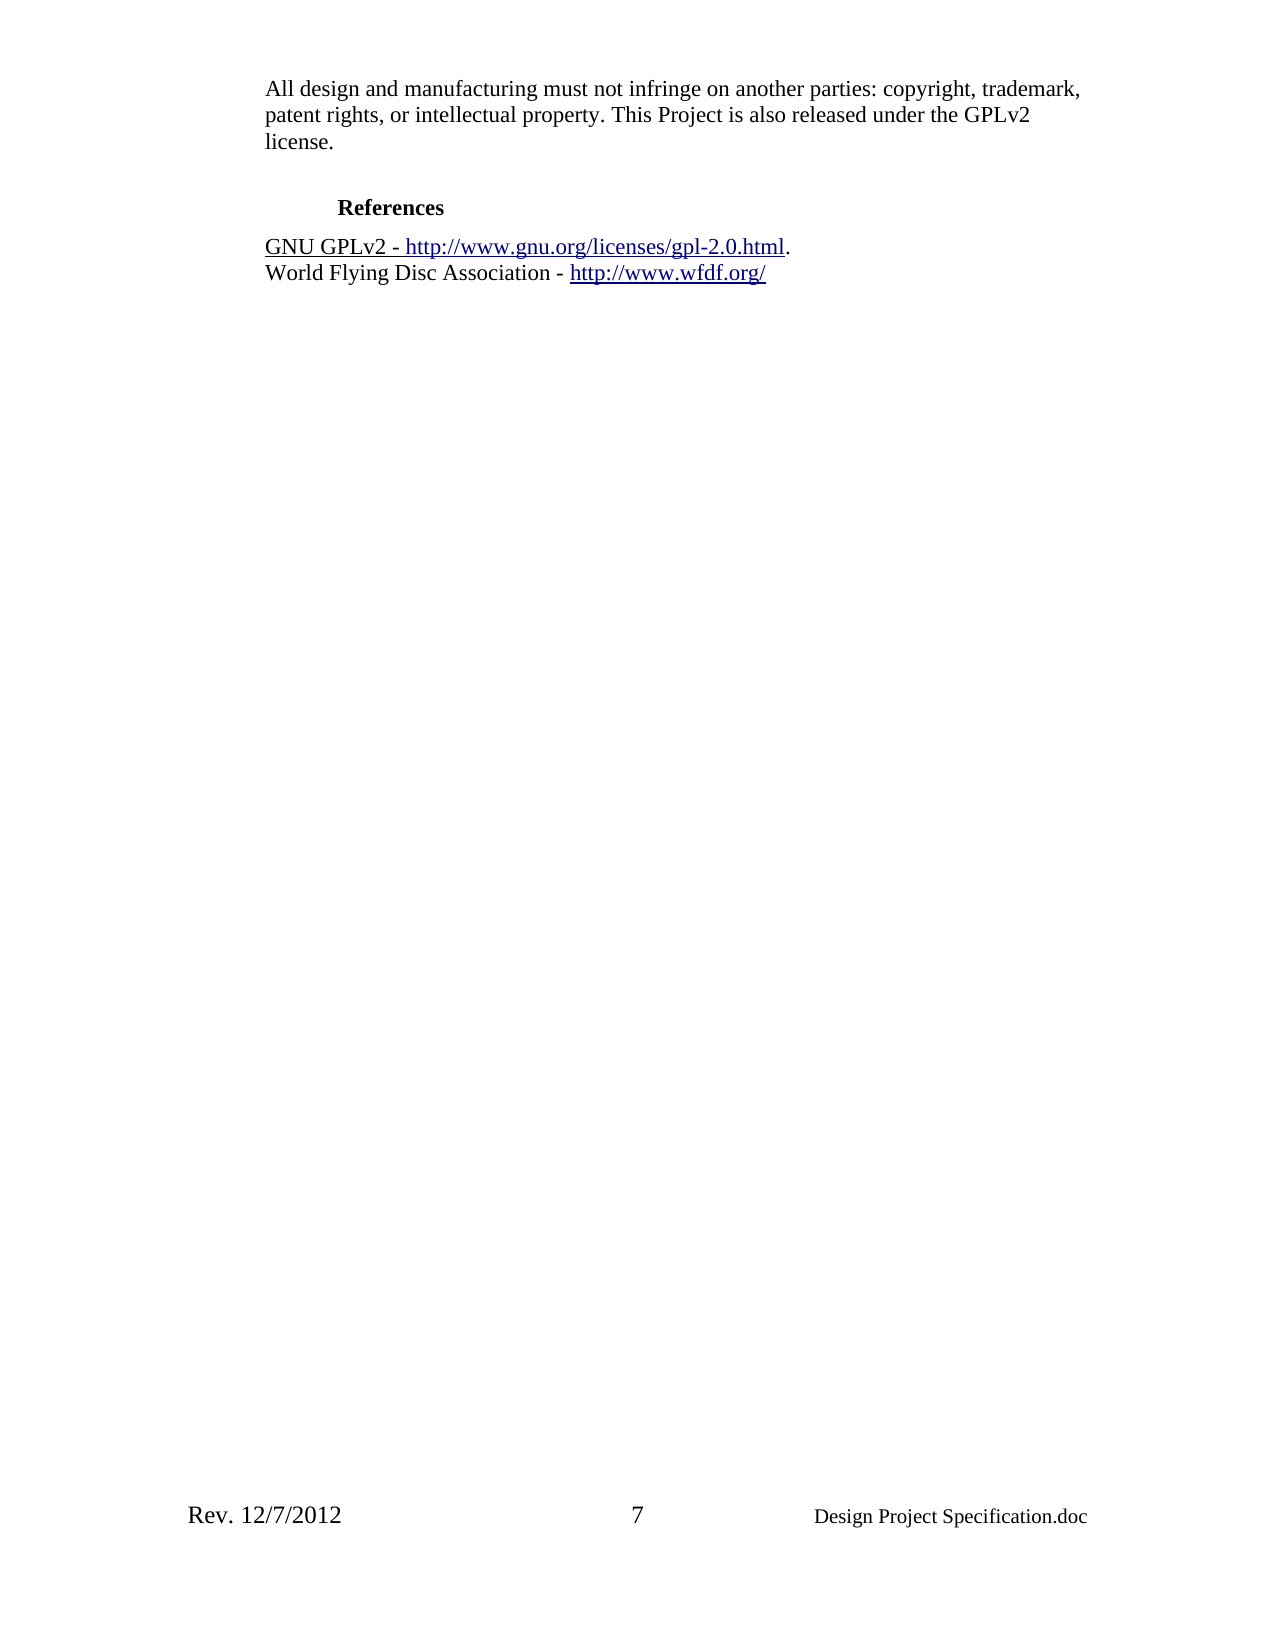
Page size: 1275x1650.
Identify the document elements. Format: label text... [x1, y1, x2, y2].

list References [300, 193, 1087, 220]
text GNU GPLv2 - http://www.gnu.org/licenses/gpl-2.0.html. World Flying Disc Association - http://www.wfdf.org/ [265, 233, 1087, 286]
text All design and manufacturing must not infringe on another parties: copyright, trademark, patent rights, or intellectual property. This Project is also released under the GPLv2 license. [265, 75, 1087, 154]
